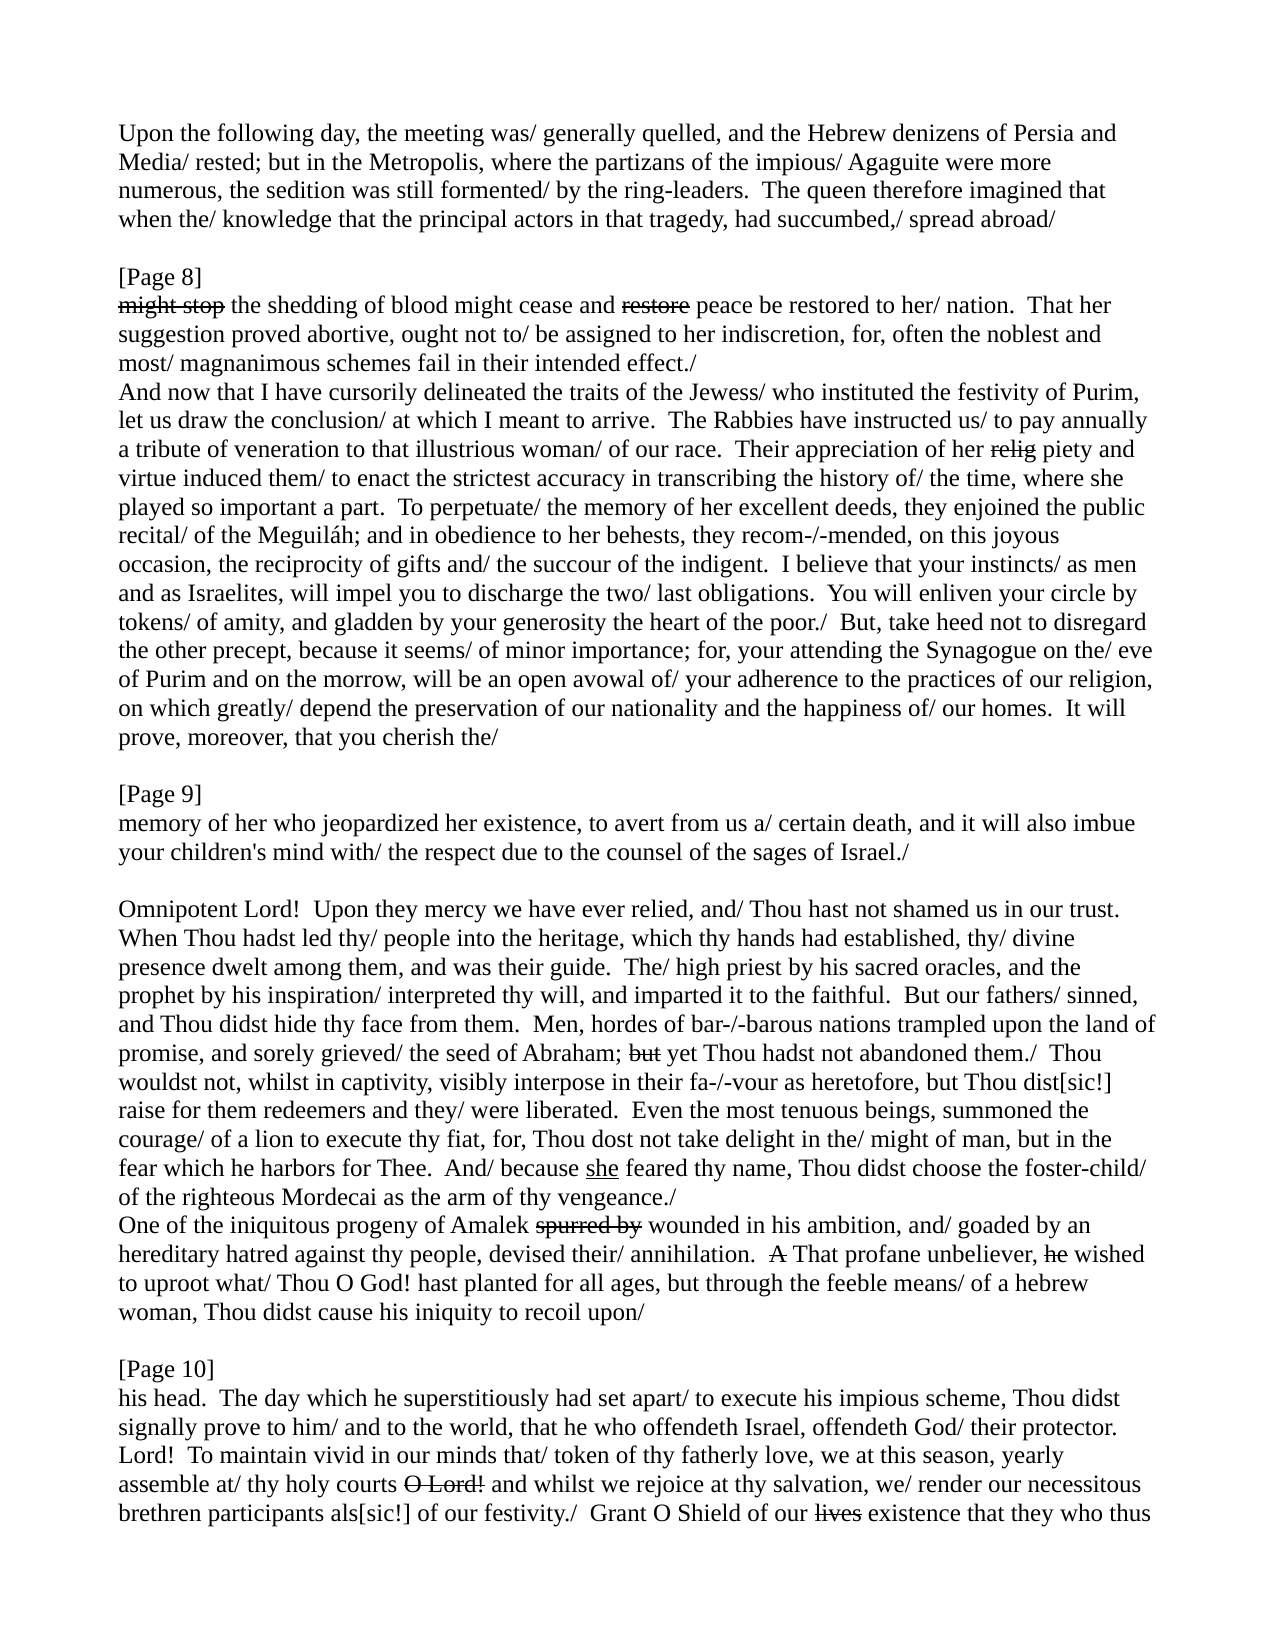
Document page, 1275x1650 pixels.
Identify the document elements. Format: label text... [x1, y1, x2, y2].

text [Page 9] [118, 779, 1157, 808]
text Omnipotent Lord! Upon they mercy we have ever relied, and/ Thou hast not shamed us in our trust. When Thou hadst led thy/ people into the heritage, which thy hands had established, thy/ divine presence dwelt among them, and was their guide. The/ high priest by his sacred oracles, and the prophet by his inspiration/ interpreted thy will, and imparted it to the faithful. But our fathers/ sinned, and Thou didst hide thy face from them. Men, hordes of bar-/-barous nations trampled upon the land of promise, and sorely grieved/ the seed of Abraham; but yet Thou hadst not abandoned them./ Thou wouldst not, whilst in captivity, visibly interpose in their fa-/-vour as heretofore, but Thou dist[sic!] raise for them redeemers and they/ were liberated. Even the most tenuous beings, summoned the courage/ of a lion to execute thy fiat, for, Thou dost not take delight in the/ might of man, but in the fear which he harbors for Thee. And/ because she feared thy name, Thou didst choose the foster-child/ of the righteous Mordecai as the arm of thy vengeance./ [118, 894, 1157, 1211]
text Upon the following day, the meeting was/ generally quelled, and the Hebrew denizens of Persia and Media/ rested; but in the Metropolis, where the partizans of the impious/ Agaguite were more numerous, the sedition was still formented/ by the ring-leaders. The queen therefore imagined that when the/ knowledge that the principal actors in that tragedy, had succumbed,/ spread abroad/ [118, 118, 1157, 233]
text [Page 10] [118, 1354, 1157, 1383]
text One of the iniquitous progeny of Amalek spurred by wounded in his ambition, and/ goaded by an hereditary hatred against thy people, devised their/ annihilation. A That profane unbeliever, he wished to uproot what/ Thou O God! hast planted for all ages, but through the feeble means/ of a hebrew woman, Thou didst cause his iniquity to recoil upon/ [118, 1211, 1157, 1326]
text might stop the shedding of blood might cease and restore peace be restored to her/ nation. That her suggestion proved abortive, ought not to/ be assigned to her indiscretion, for, often the noblest and most/ magnanimous schemes fail in their intended effect./ [118, 291, 1157, 377]
text [Page 8] [118, 262, 1157, 291]
text And now that I have cursorily delineated the traits of the Jewess/ who instituted the festivity of Purim, let us draw the conclusion/ at which I meant to arrive. The Rabbies have instructed us/ to pay annually a tribute of veneration to that illustrious woman/ of our race. Their appreciation of her relig piety and virtue induced them/ to enact the strictest accuracy in transcribing the history of/ the time, where she played so important a part. To perpetuate/ the memory of her excellent deeds, they enjoined the public recital/ of the Meguiláh; and in obedience to her behests, they recom-/-mended, on this joyous occasion, the reciprocity of gifts and/ the succour of the indigent. I believe that your instincts/ as men and as Israelites, will impel you to discharge the two/ last obligations. You will enliven your circle by tokens/ of amity, and gladden by your generosity the heart of the poor./ But, take heed not to disregard the other precept, because it seems/ of minor importance; for, your attending the Synagogue on the/ eve of Purim and on the morrow, will be an open avowal of/ your adherence to the practices of our religion, on which greatly/ depend the preservation of our nationality and the happiness of/ our homes. It will prove, moreover, that you cherish the/ [118, 377, 1157, 751]
text memory of her who jeopardized her existence, to avert from us a/ certain death, and it will also imbue your children's mind with/ the respect due to the counsel of the sages of Israel./ [118, 808, 1157, 866]
text his head. The day which he superstitiously had set apart/ to execute his impious scheme, Thou didst signally prove to him/ and to the world, that he who offendeth Israel, offendeth God/ their protector. Lord! To maintain vivid in our minds that/ token of thy fatherly love, we at this season, yearly assemble at/ thy holy courts O Lord! and whilst we rejoice at thy salvation, we/ render our necessitous brethren participants als[sic!] of our festivity./ Grant O Shield of our lives existence that they who thus [118, 1383, 1157, 1527]
